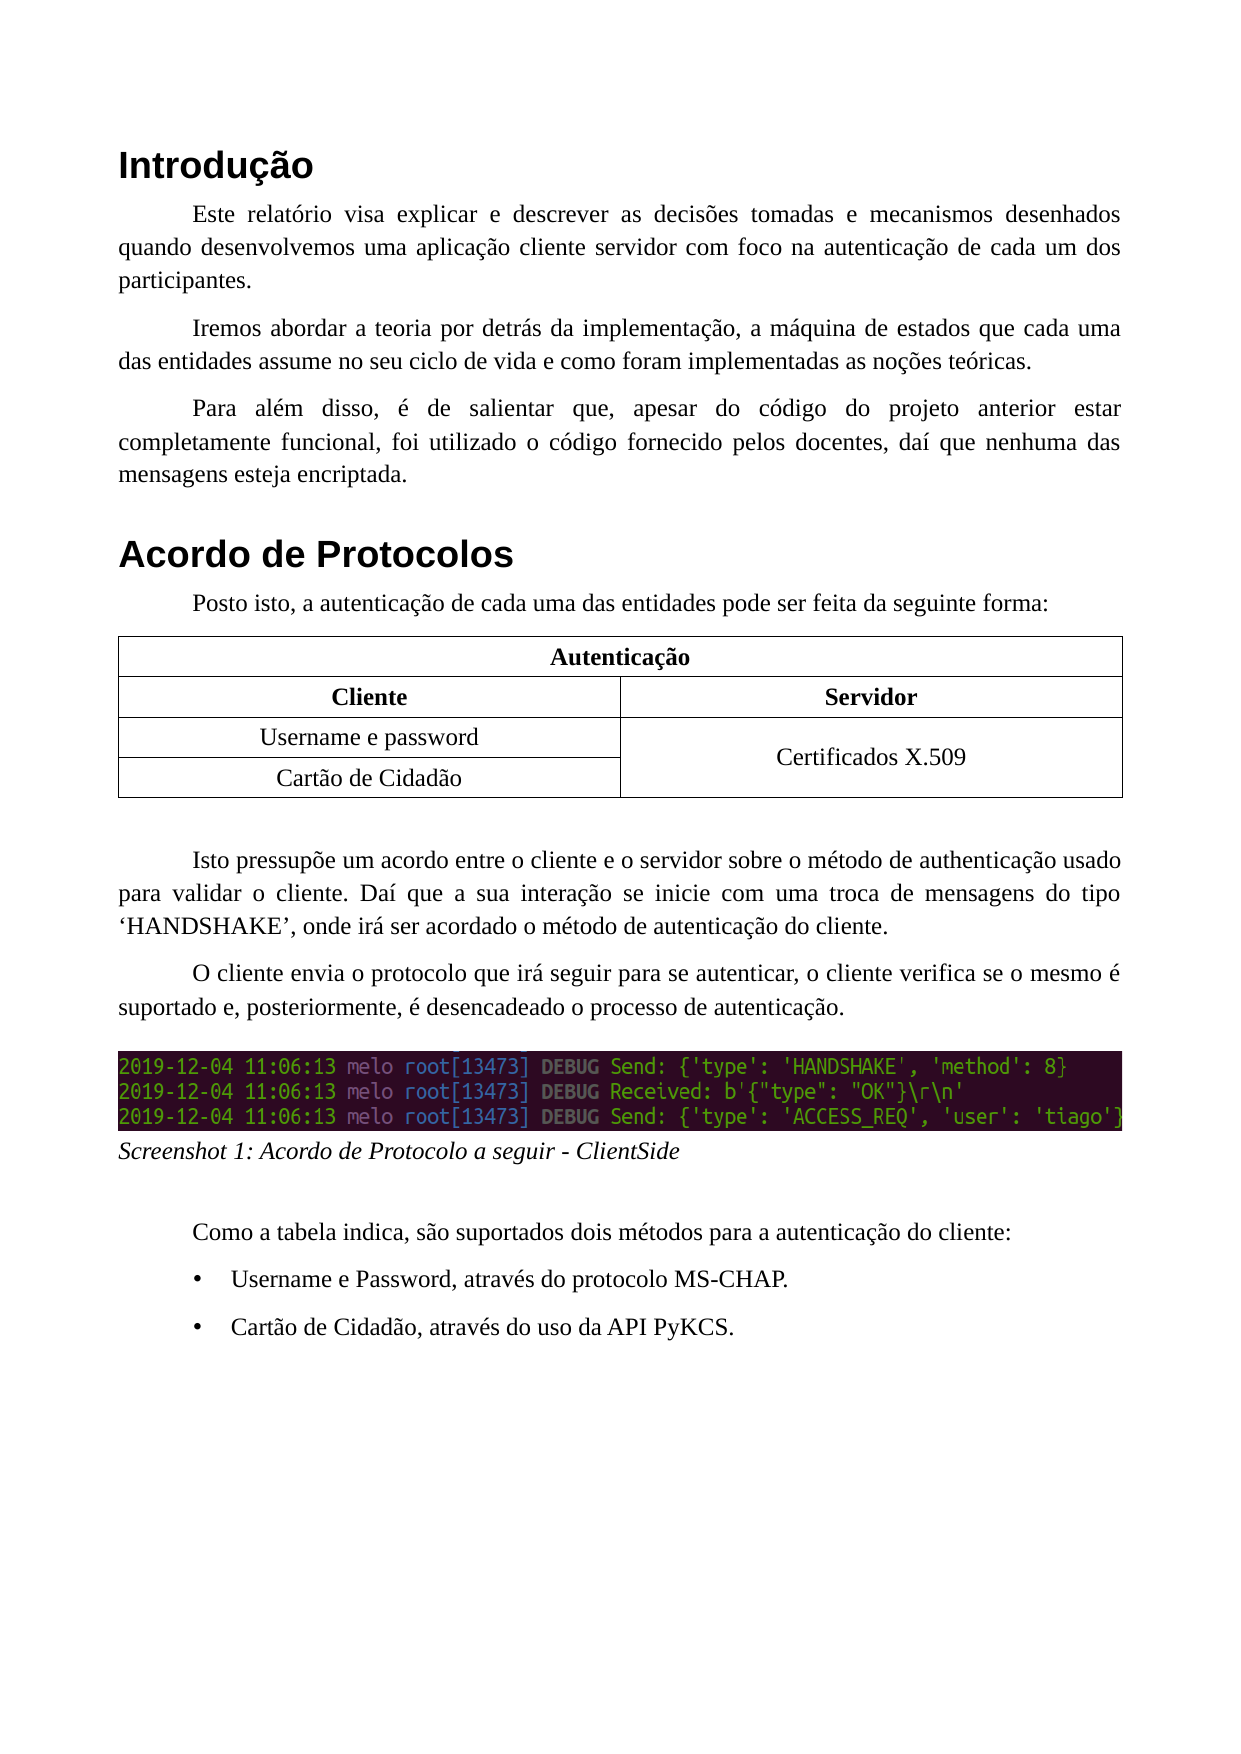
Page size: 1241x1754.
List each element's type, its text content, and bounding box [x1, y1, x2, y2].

text Este relatório visa explicar e descrever as decisões tomadas e mecanismos desenhados quando desenvolvemos uma aplicação cliente servidor com foco na autenticação de cada um dos participantes. [118, 199, 1122, 294]
list Cartão de Cidadão, através do uso da API PyKCS. [193, 1312, 1122, 1341]
list Username e Password, através do protocolo MS-CHAP. [193, 1264, 1122, 1293]
subtitle Introdução [118, 143, 1122, 187]
table_cell Certificados X.509 [621, 718, 1122, 797]
picture [118, 1051, 1123, 1131]
subtitle Acordo de Protocolos [118, 532, 1122, 576]
table_cell Cartão de Cidadão [119, 758, 620, 797]
text Isto pressupõe um acordo entre o cliente e o servidor sobre o método de authenticação usado para validar o cliente. Daí que a sua interação se inicie com uma troca de mensagens do tipo ‘HANDSHAKE’, onde irá ser acordado o método de autenticação do cliente. [118, 845, 1122, 940]
text Posto isto, a autenticação de cada uma das entidades pode ser feita da seguinte forma: [118, 588, 1122, 617]
text O cliente envia o protocolo que irá seguir para se autenticar, o cliente verifica se o mesmo é suportado e, posteriormente, é desencadeado o processo de autenticação. [118, 958, 1122, 1020]
text Iremos abordar a teoria por detrás da implementação, a máquina de estados que cada uma das entidades assume no seu ciclo de vida e como foram implementadas as noções teóricas. [118, 313, 1122, 375]
table_cell Cliente [119, 677, 620, 717]
text Como a tabela indica, são suportados dois métodos para a autenticação do cliente: [118, 1217, 1122, 1245]
text Para além disso, é de salientar que, apesar do código do projeto anterior estar completamente funcional, foi utilizado o código fornecido pelos docentes, daí que nenhuma das mensagens esteja encriptada. [118, 393, 1122, 488]
table_header Autenticação [119, 637, 1122, 676]
table_cell Username e password [119, 718, 620, 757]
text Screenshot 1: Acordo de Protocolo a seguir - ClientSide [118, 1131, 1122, 1165]
table_cell Servidor [621, 677, 1122, 717]
